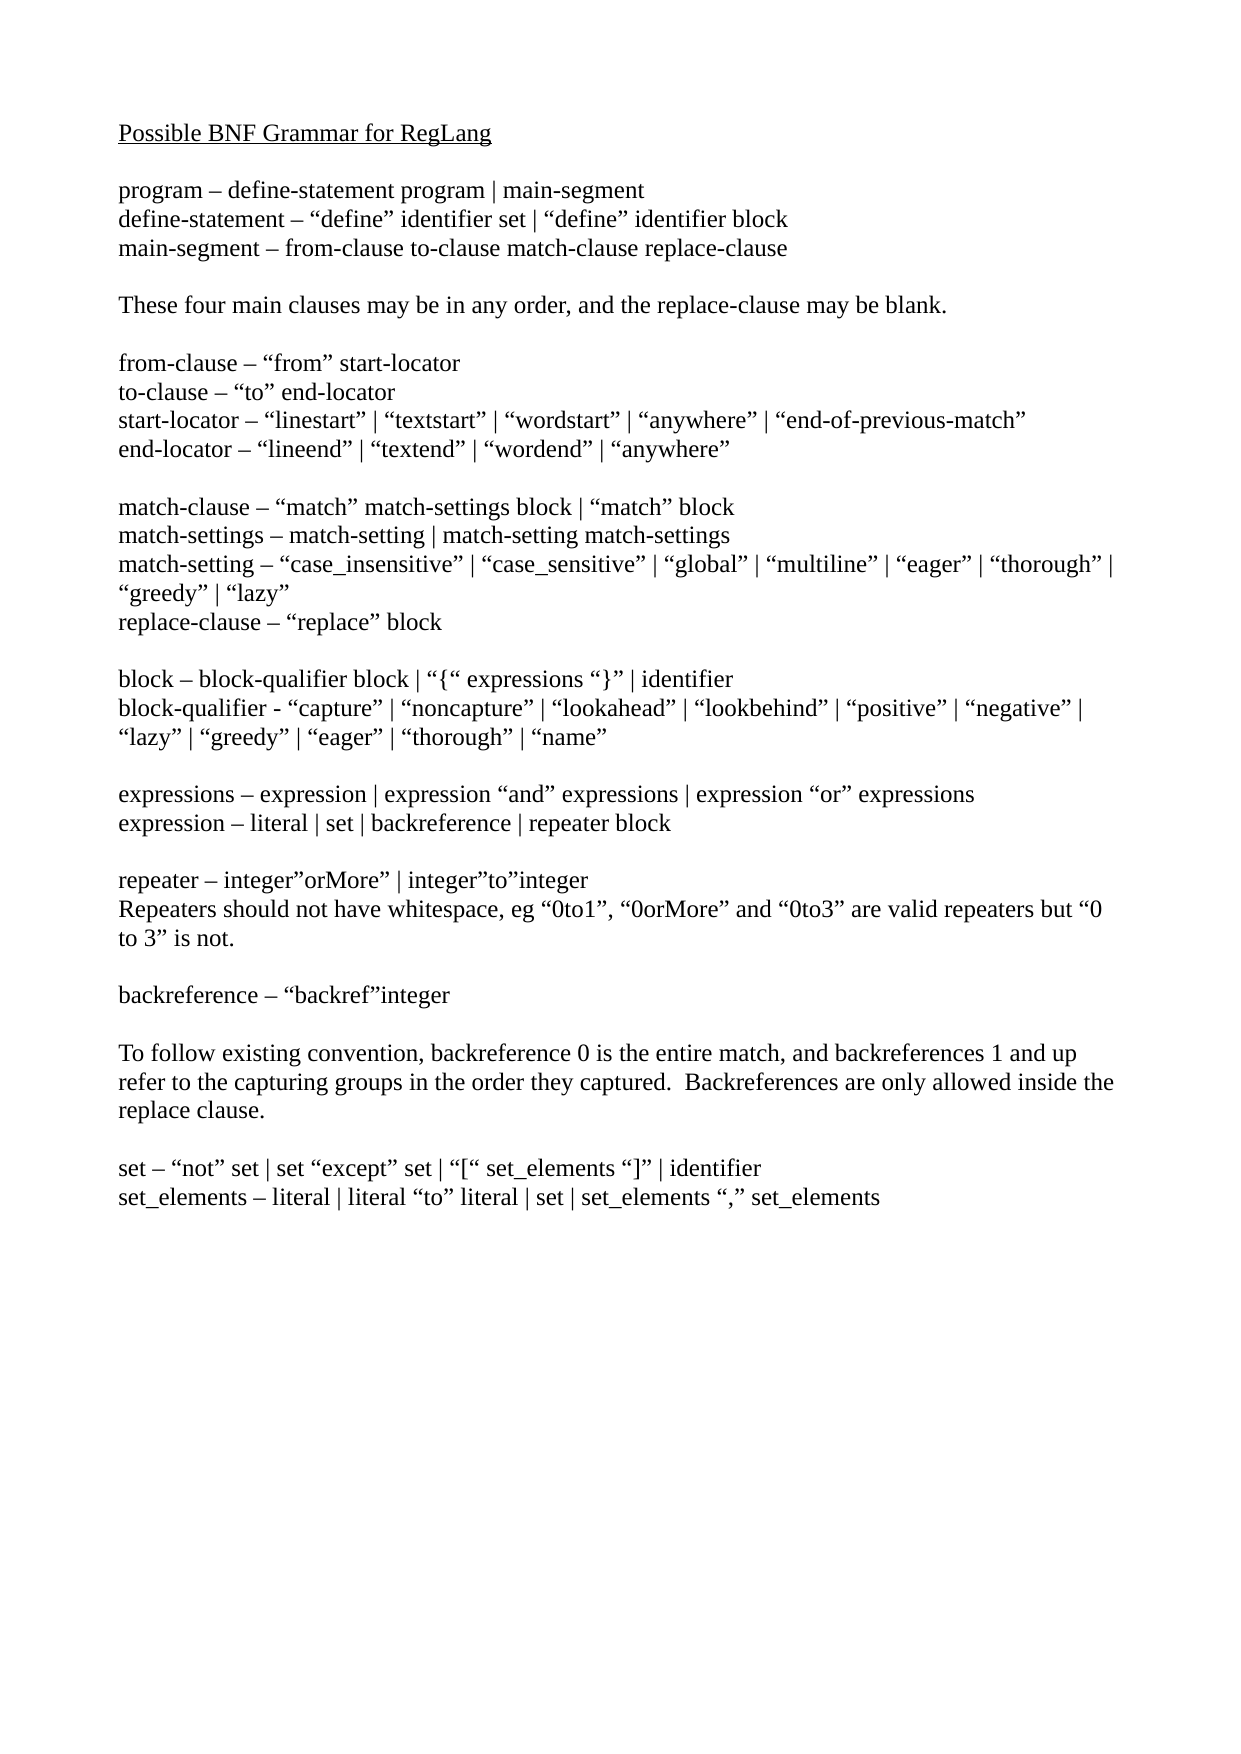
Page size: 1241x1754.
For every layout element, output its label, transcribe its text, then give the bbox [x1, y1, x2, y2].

text define-statement – “define” identifier set | “define” identifier block [118, 204, 1122, 233]
text block – block-qualifier block | “{“ expressions “}” | identifier [118, 664, 1122, 693]
text from-clause – “from” start-locator [118, 348, 1122, 377]
text backreference – “backref”integer [118, 981, 1122, 1009]
text Possible BNF Grammar for RegLang [118, 118, 1122, 147]
text expression – literal | set | backreference | repeater block [118, 808, 1122, 837]
text expressions – expression | expression “and” expressions | expression “or” expressions [118, 779, 1122, 808]
text match-settings – match-setting | match-setting match-settings [118, 521, 1122, 549]
text match-setting – “case_insensitive” | “case_sensitive” | “global” | “multiline” | “eager” | “thorough” | “greedy” | “lazy” [118, 549, 1122, 607]
text set – “not” set | set “except” set | “[“ set_elements “]” | identifier [118, 1153, 1122, 1182]
text block-qualifier - “capture” | “noncapture” | “lookahead” | “lookbehind” | “positive” | “negative” | “lazy” | “greedy” | “eager” | “thorough” | “name” [118, 693, 1122, 751]
text set_elements – literal | literal “to” literal | set | set_elements “,” set_elements [118, 1182, 1122, 1211]
text Repeaters should not have whitespace, eg “0to1”, “0orMore” and “0to3” are valid repeaters but “0 to 3” is not. [118, 894, 1122, 952]
text repeater – integer”orMore” | integer”to”integer [118, 866, 1122, 894]
text These four main clauses may be in any order, and the replace-clause may be blank. [118, 291, 1122, 319]
text match-clause – “match” match-settings block | “match” block [118, 492, 1122, 521]
text replace-clause – “replace” block [118, 607, 1122, 664]
text start-locator – “linestart” | “textstart” | “wordstart” | “anywhere” | “end-of-previous-match” [118, 406, 1122, 434]
text main-segment – from-clause to-clause match-clause replace-clause [118, 233, 1122, 262]
text to-clause – “to” end-locator [118, 377, 1122, 406]
text program – define-statement program | main-segment [118, 176, 1122, 204]
text end-locator – “lineend” | “textend” | “wordend” | “anywhere” [118, 434, 1122, 463]
text To follow existing convention, backreference 0 is the entire match, and backreferences 1 and up refer to the capturing groups in the order they captured. Backreferences are only allowed inside the replace clause. [118, 1038, 1122, 1124]
